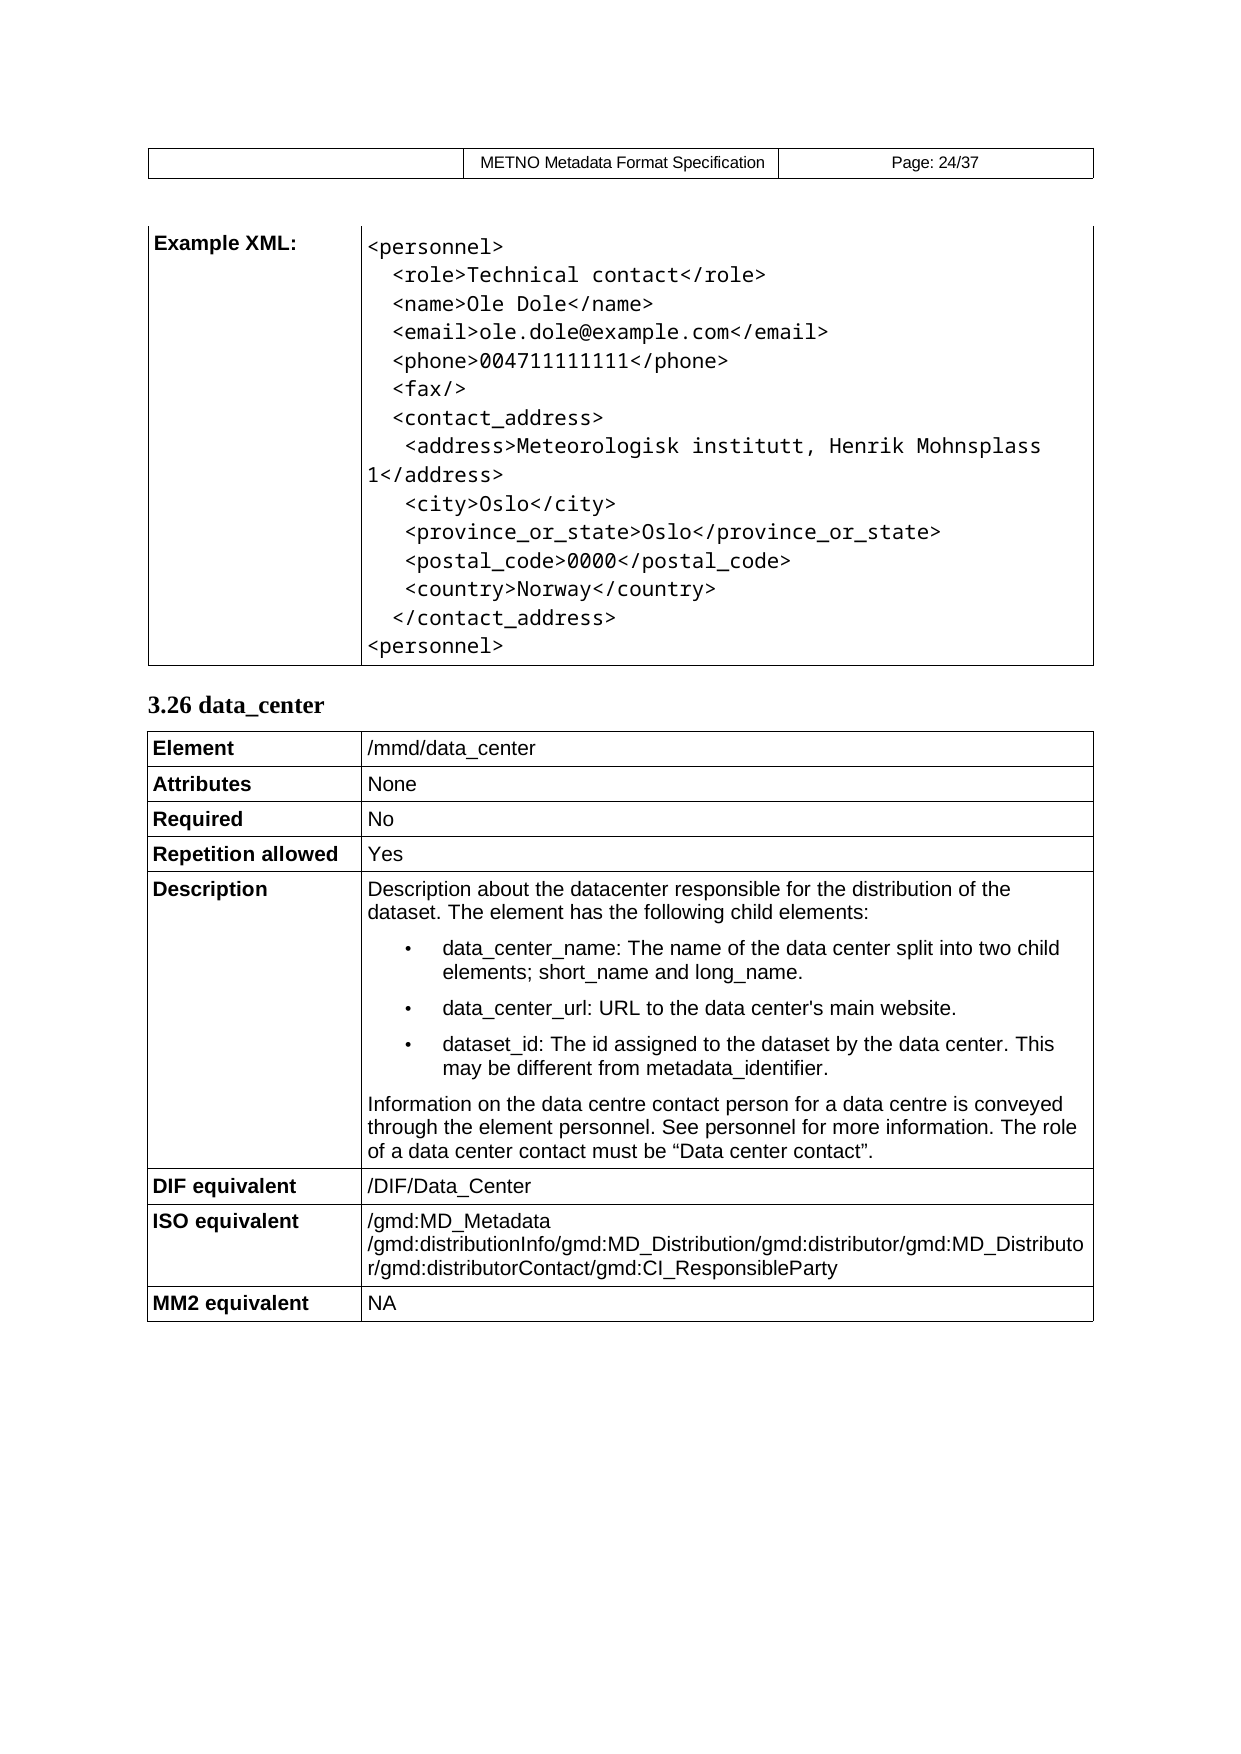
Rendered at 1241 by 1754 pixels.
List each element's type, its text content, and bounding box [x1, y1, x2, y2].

table_cell Description [148, 872, 361, 1168]
table_cell Required [148, 802, 361, 836]
table_cell Description about the datacenter responsible for the distribution of the dataset. The element has the following child elements: data_center_name: The name of the data center split into two child elements; short_name and long_name. data_center_url: URL to the data center's main website. dataset_id: The id assigned to the dataset by the data center. This may be different from metadata_identifier. Information on the data centre contact person for a data centre is conveyed through the element personnel. See personnel for more information. The role of a data center contact must be “Data center contact”. [362, 872, 1093, 1168]
table_header Element [148, 732, 361, 766]
table_cell Yes [362, 837, 1093, 871]
table_cell NA [362, 1287, 1093, 1321]
table_cell DIF equivalent [148, 1169, 361, 1204]
table_cell Example XML: [149, 226, 361, 665]
table_cell MM2 equivalent [148, 1287, 361, 1321]
table_cell None [362, 767, 1093, 801]
table_cell ISO equivalent [148, 1205, 361, 1286]
table_header /mmd/data_center [362, 732, 1093, 766]
table_cell /gmd:MD_Metadata /gmd:distributionInfo/gmd:MD_Distribution/gmd:distributor/gmd:MD_Distributor/gmd:distributorContact/gmd:CI_ResponsibleParty [362, 1205, 1093, 1286]
table_cell Repetition allowed [148, 837, 361, 871]
table_cell /DIF/Data_Center [362, 1169, 1093, 1204]
table_cell <personnel> <role>Technical contact</role> <name>Ole Dole</name> <email>ole.dole@example.com</email> <phone>004711111111</phone> <fax/> <contact_address> <address>Meteorologisk institutt, Henrik Mohnsplass 1</address> <city>Oslo</city> <province_or_state>Oslo</province_or_state> <postal_code>0000</postal_code> <country>Norway</country> </contact_address> <personnel> [362, 226, 1093, 665]
subtitle data_center [148, 691, 1093, 718]
table_cell Attributes [148, 767, 361, 801]
table_cell No [362, 802, 1093, 836]
